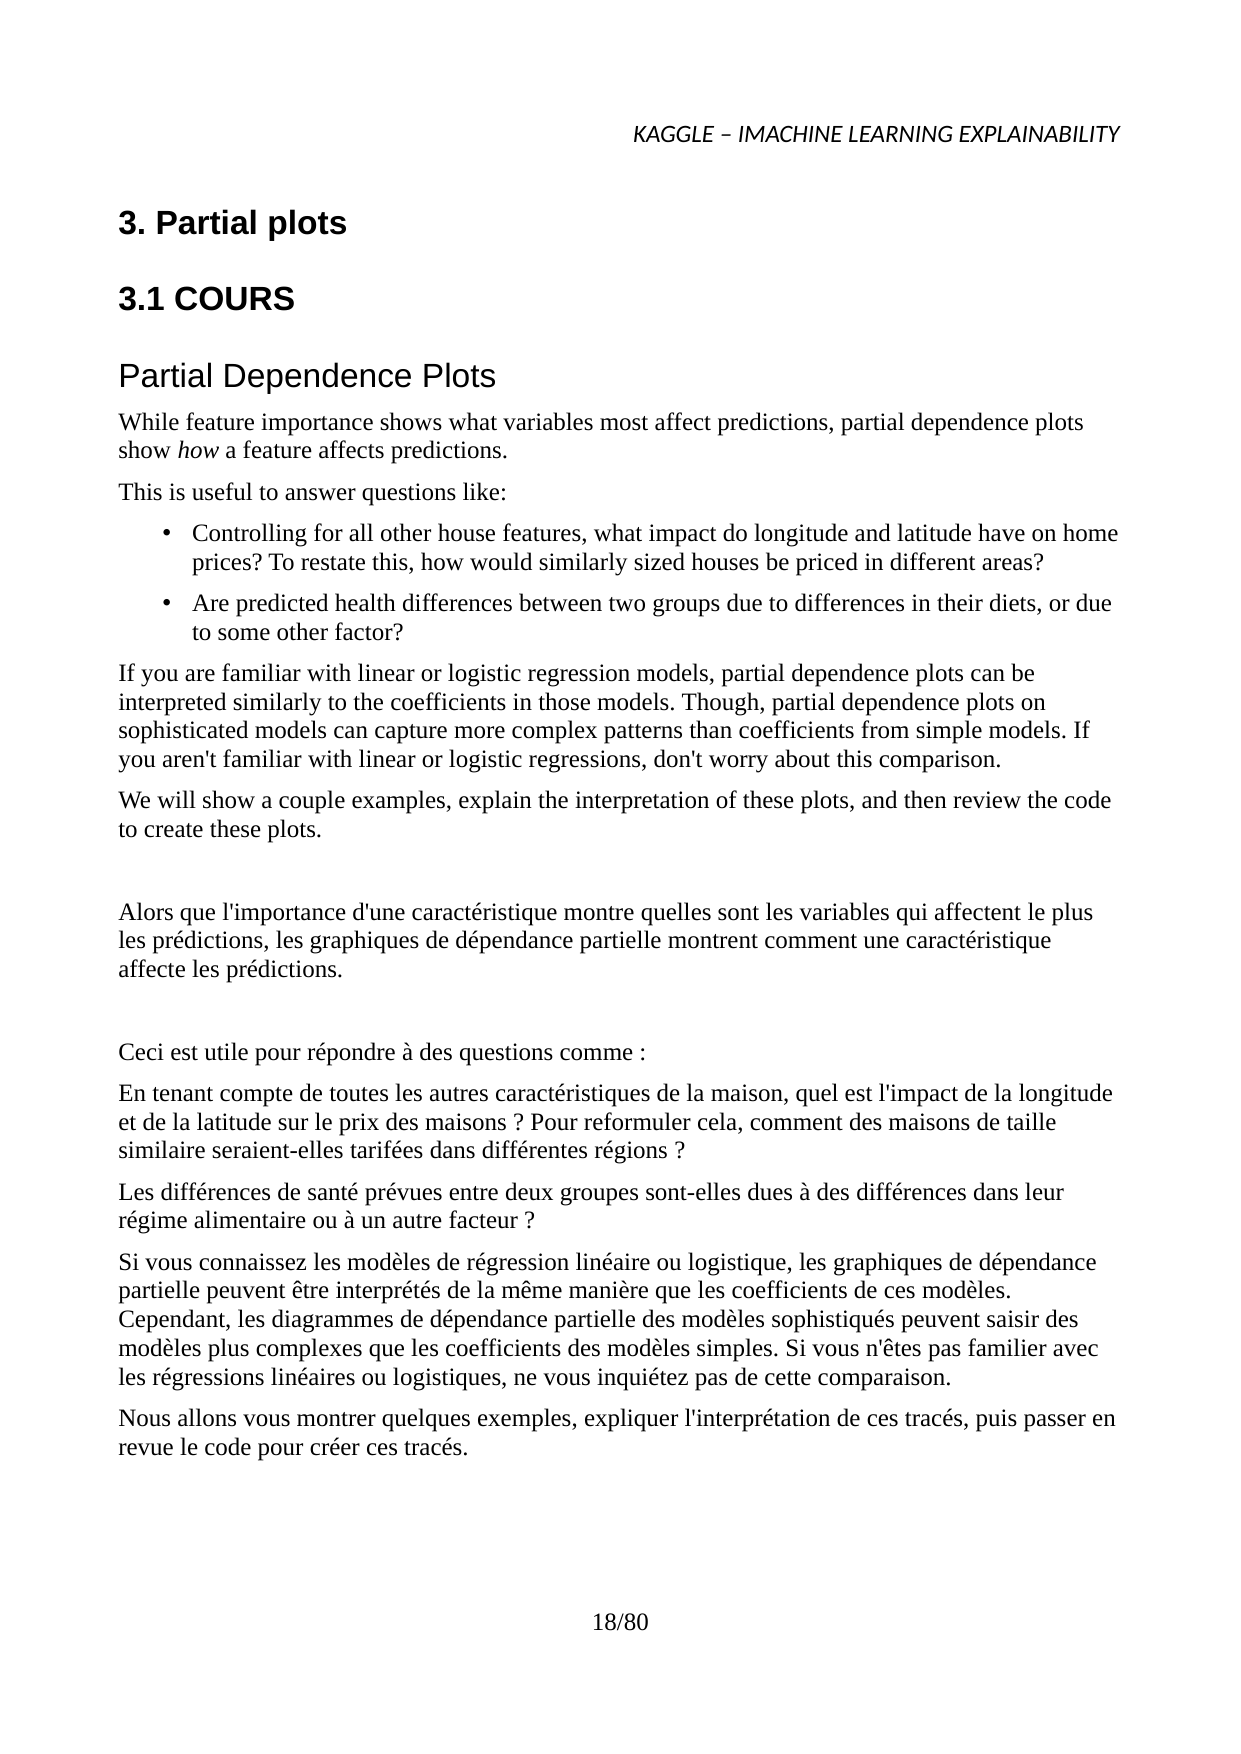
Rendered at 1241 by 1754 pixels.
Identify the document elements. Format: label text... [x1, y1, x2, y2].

subtitle 3. Partial plots [118, 203, 1122, 242]
text This is useful to answer questions like: [118, 477, 1122, 505]
text Les différences de santé prévues entre deux groupes sont-elles dues à des différences dans leur régime alimentaire ou à un autre facteur ? [118, 1177, 1122, 1234]
subtitle Partial Dependence Plots [118, 355, 1122, 394]
subtitle 3.1 COURS [118, 279, 1122, 318]
text Si vous connaissez les modèles de régression linéaire ou logistique, les graphiques de dépendance partielle peuvent être interprétés de la même manière que les coefficients de ces modèles. Cependant, les diagrammes de dépendance partielle des modèles sophistiqués peuvent saisir des modèles plus complexes que les coefficients des modèles simples. Si vous n'êtes pas familier avec les régressions linéaires ou logistiques, ne vous inquiétez pas de cette comparaison. [118, 1247, 1122, 1390]
text En tenant compte de toutes les autres caractéristiques de la maison, quel est l'impact de la longitude et de la latitude sur le prix des maisons ? Pour reformuler cela, comment des maisons de taille similaire seraient-elles tarifées dans différentes régions ? [118, 1078, 1122, 1164]
list Are predicted health differences between two groups due to differences in their diets, or due to some other factor? [162, 588, 1122, 645]
text While feature importance shows what variables most affect predictions, partial dependence plots show how a feature affects predictions. [118, 407, 1122, 464]
text If you are familiar with linear or logistic regression models, partial dependence plots can be interpreted similarly to the coefficients in those models. Though, partial dependence plots on sophisticated models can capture more complex patterns than coefficients from simple models. If you aren't familiar with linear or logistic regressions, don't worry about this comparison. [118, 658, 1122, 773]
text We will show a couple examples, explain the interpretation of these plots, and then review the code to create these plots. [118, 785, 1122, 843]
text Nous allons vous montrer quelques exemples, expliquer l'interprétation de ces tracés, puis passer en revue le code pour créer ces tracés. [118, 1403, 1122, 1460]
text Ceci est utile pour répondre à des questions comme : [118, 1037, 1122, 1065]
list Controlling for all other house features, what impact do longitude and latitude have on home prices? To restate this, how would similarly sized houses be priced in different areas? [162, 518, 1122, 575]
text Alors que l'importance d'une caractéristique montre quelles sont les variables qui affectent le plus les prédictions, les graphiques de dépendance partielle montrent comment une caractéristique affecte les prédictions. [118, 897, 1122, 983]
